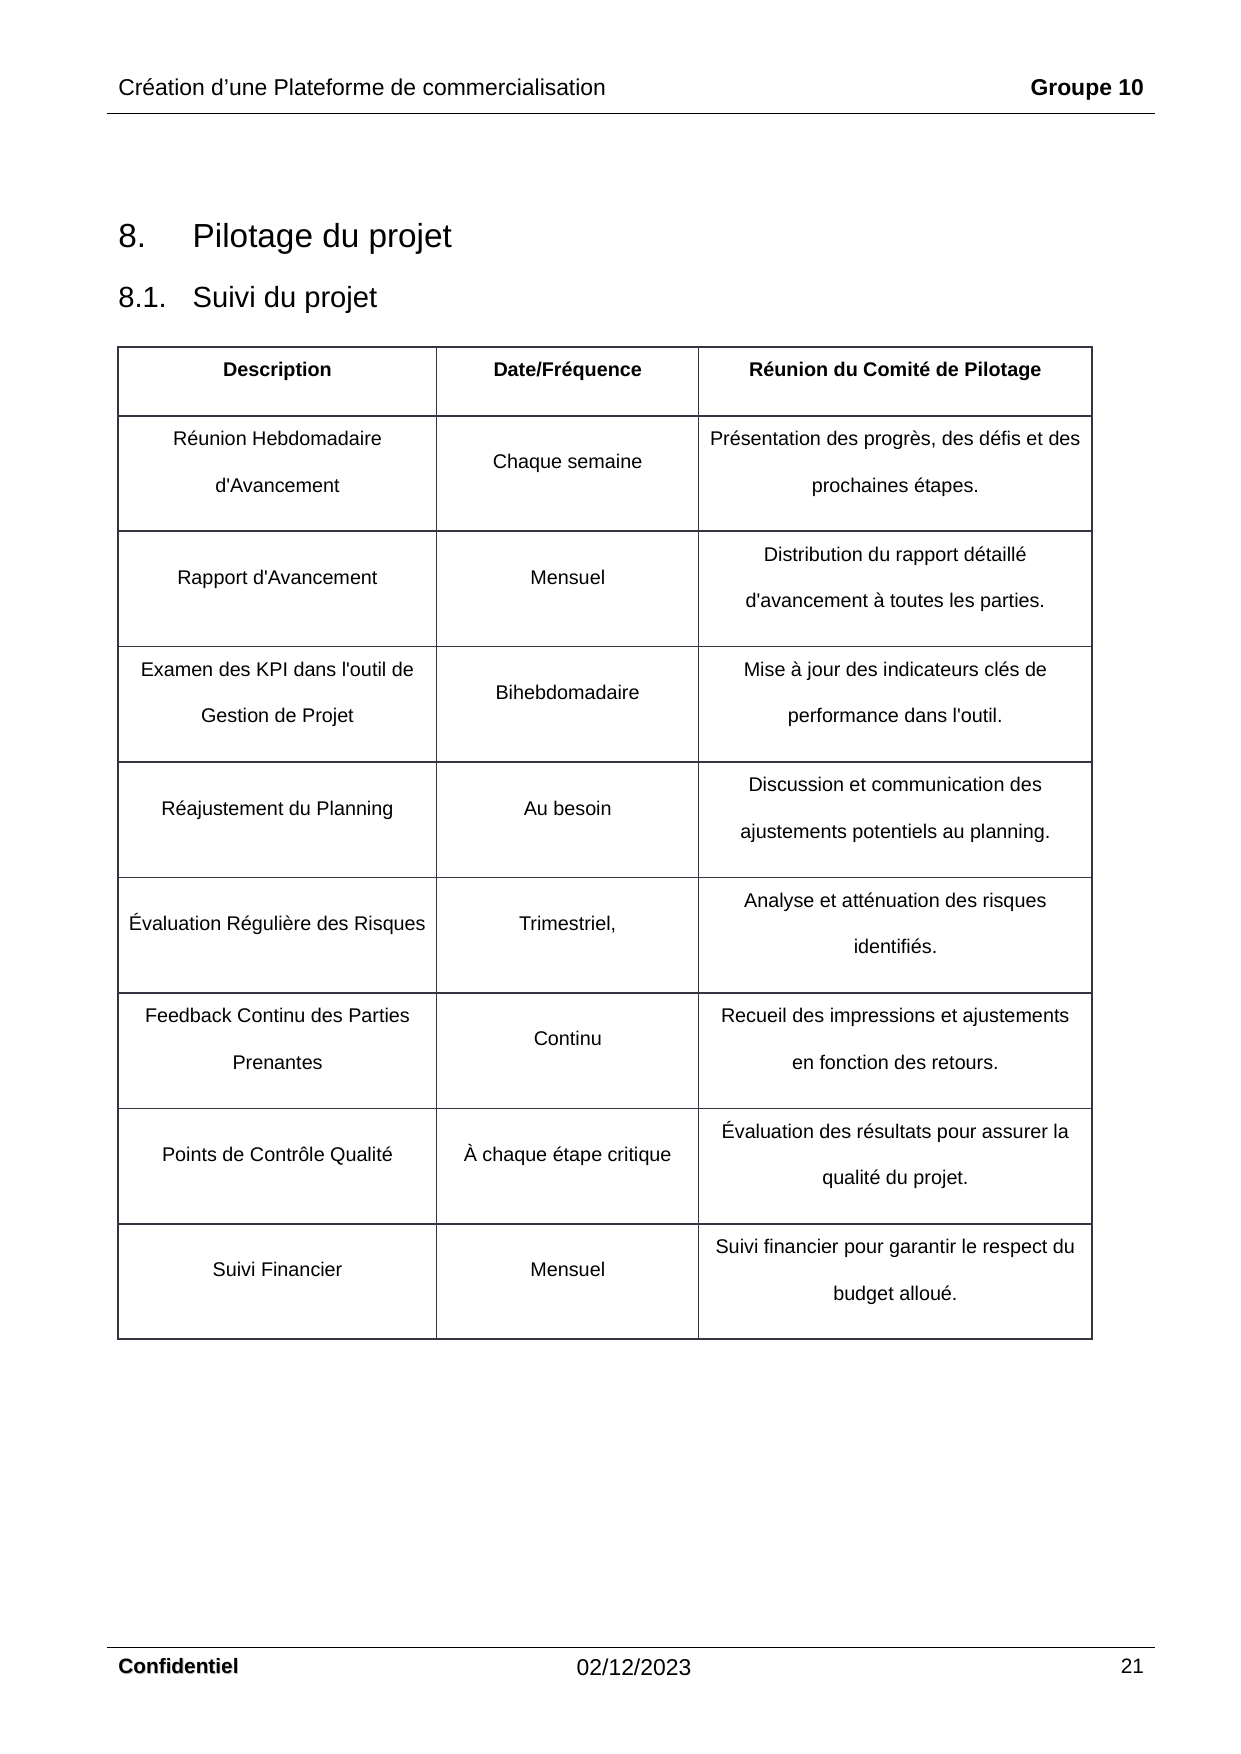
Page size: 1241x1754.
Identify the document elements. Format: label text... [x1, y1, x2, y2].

table_cell Réajustement du Planning [119, 763, 436, 877]
table_cell Suivi Financier [119, 1225, 436, 1338]
table_cell Continu [437, 994, 698, 1107]
table_cell Mensuel [437, 1225, 698, 1338]
table_cell Feedback Continu des Parties Prenantes [119, 994, 436, 1107]
table_cell Évaluation des résultats pour assurer la qualité du projet. [699, 1109, 1091, 1223]
table_cell À chaque étape critique [437, 1109, 698, 1223]
table_header Réunion du Comité de Pilotage [699, 348, 1091, 415]
table_cell Évaluation Régulière des Risques [119, 878, 436, 992]
table_cell Examen des KPI dans l'outil de Gestion de Projet [119, 647, 436, 761]
table_cell Recueil des impressions et ajustements en fonction des retours. [699, 994, 1091, 1107]
table_cell Mensuel [437, 532, 698, 646]
table_cell Rapport d'Avancement [119, 532, 436, 646]
table_cell Au besoin [437, 763, 698, 877]
table_cell Trimestriel, [437, 878, 698, 992]
table_cell Discussion et communication des ajustements potentiels au planning. [699, 763, 1091, 877]
table_cell Chaque semaine [437, 417, 698, 530]
table_cell Analyse et atténuation des risques identifiés. [699, 878, 1091, 992]
subtitle Suivi du projet [118, 280, 1152, 313]
table_header Description [119, 348, 436, 415]
table_cell Distribution du rapport détaillé d'avancement à toutes les parties. [699, 532, 1091, 646]
table_cell Points de Contrôle Qualité [119, 1109, 436, 1223]
table_cell Suivi financier pour garantir le respect du budget alloué. [699, 1225, 1091, 1338]
table_cell Réunion Hebdomadaire d'Avancement [119, 417, 436, 530]
table_cell Présentation des progrès, des défis et des prochaines étapes. [699, 417, 1091, 530]
subtitle Pilotage du projet [118, 216, 1152, 255]
table_cell Bihebdomadaire [437, 647, 698, 761]
table_cell Mise à jour des indicateurs clés de performance dans l'outil. [699, 647, 1091, 761]
table_header Date/Fréquence [437, 348, 698, 415]
